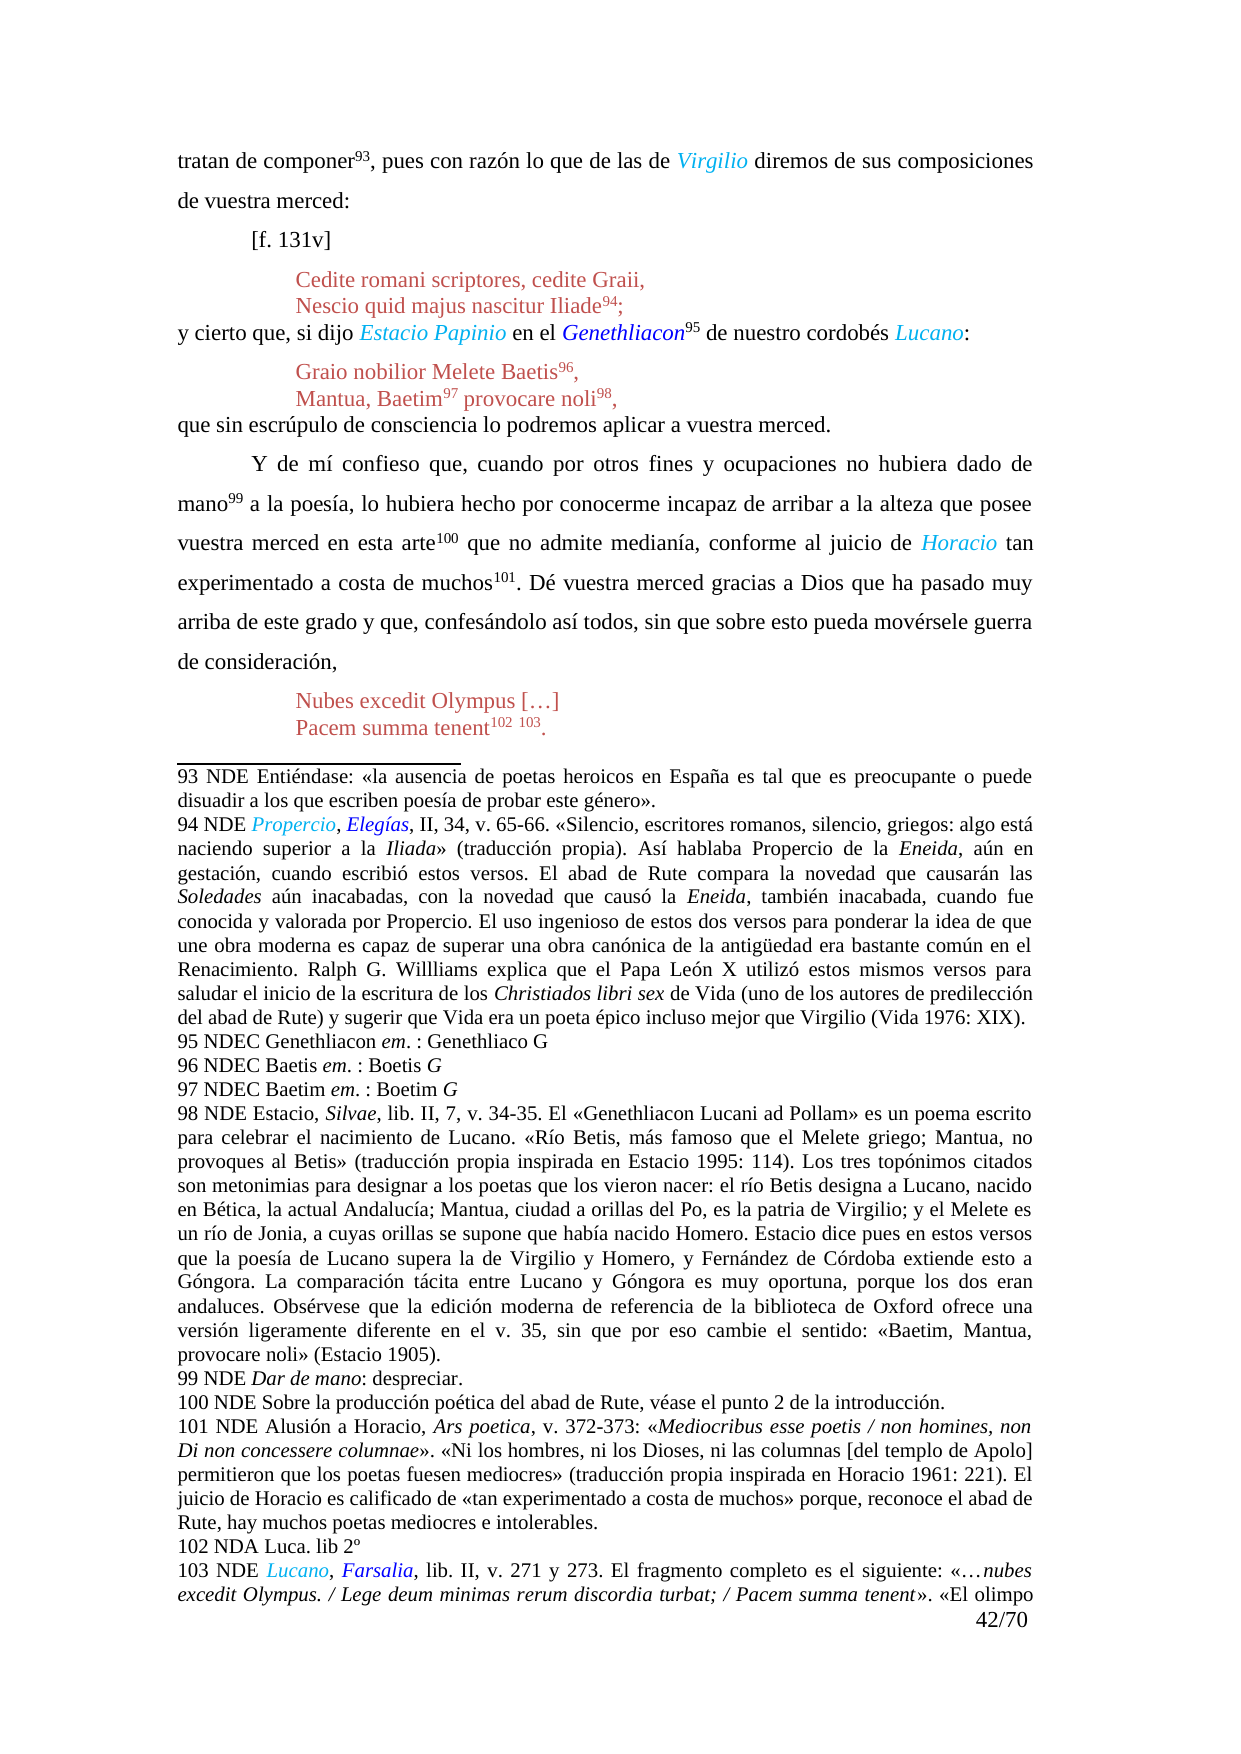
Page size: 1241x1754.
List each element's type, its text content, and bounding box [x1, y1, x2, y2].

text NDE Dar de mano: despreciar. [177, 1366, 1034, 1390]
text NDEC Baetim em. : Boetim G [177, 1077, 1034, 1101]
text NDE Lucano, Farsalia, lib. II, v. 271 y 273. El fragmento completo es el siguiente: «…nubes excedit Olympus. / Lege deum minimas rerum discordia turbat; / Pacem summa tenent». «El olimpo [177, 1558, 1034, 1606]
text NDE Estacio, Silvae, lib. II, 7, v. 34-35. El «Genethliacon Lucani ad Pollam» es un poema escrito para celebrar el nacimiento de Lucano. «Río Betis, más famoso que el Melete griego; Mantua, no provoques al Betis» (traducción propia inspirada en Estacio 1995: 114). Los tres topónimos citados son metonimias para designar a los poetas que los vieron nacer: el río Betis designa a Lucano, nacido en Bética, la actual Andalucía; Mantua, ciudad a orillas del Po, es la patria de Virgilio; y el Melete es un río de Jonia, a cuyas orillas se supone que había nacido Homero. Estacio dice pues en estos versos que la poesía de Lucano supera la de Virgilio y Homero, y Fernández de Córdoba extiende esto a Góngora. La comparación tácita entre Lucano y Góngora es muy oportuna, porque los dos eran andaluces. Obsérvese que la edición moderna de referencia de la biblioteca de Oxford ofrece una versión ligeramente diferente en el v. 35, sin que por eso cambie el sentido: «Baetim, Mantua, provocare noli» (Estacio 1905). [177, 1101, 1034, 1366]
text Y de mí confieso que, cuando por otros fines y ocupaciones no hubiera dado de mano a la poesía, lo hubiera hecho por conocerme incapaz de arribar a la alteza que posee vuestra merced en esta arte que no admite medianía, conforme al juicio de Horacio tan experimentado a costa de muchos. Dé vuestra merced gracias a Dios que ha pasado muy arriba de este grado y que, confesándolo así todos, sin que sobre esto pueda movérsele guerra de consideración, [177, 450, 1034, 674]
text tratan de componer, pues con razón lo que de las de Virgilio diremos de sus composiciones de vuestra merced: [177, 148, 1034, 213]
text Graio nobilior Melete Baetis, [295, 358, 1034, 384]
text Nubes excedit Olympus […] [295, 687, 1034, 714]
text y cierto que, si dijo Estacio Papinio en el Genethliacon de nuestro cordobés Lucano: [177, 319, 1034, 345]
text Pacem summa tenent . [295, 714, 1034, 740]
text NDE Alusión a Horacio, Ars poetica, v. 372-373: «Mediocribus esse poetis / non homines, non Di non concessere columnae». «Ni los hombres, ni los Dioses, ni las columnas [del templo de Apolo] permitieron que los poetas fuesen mediocres» (traducción propia inspirada en Horacio 1961: 221). El juicio de Horacio es calificado de «tan experimentado a costa de muchos» porque, reconoce el abad de Rute, hay muchos poetas mediocres e intolerables. [177, 1414, 1034, 1534]
text Cedite romani scriptores, cedite Graii, [295, 266, 1034, 292]
text [f. 131v] [177, 227, 1034, 253]
text NDE Propercio, Elegías, II, 34, v. 65-66. «Silencio, escritores romanos, silencio, griegos: algo está naciendo superior a la Iliada» (traducción propia). Así hablaba Propercio de la Eneida, aún en gestación, cuando escribió estos versos. El abad de Rute compara la novedad que causarán las Soledades aún inacabadas, con la novedad que causó la Eneida, también inacabada, cuando fue conocida y valorada por Propercio. El uso ingenioso de estos dos versos para ponderar la idea de que une obra moderna es capaz de superar una obra canónica de la antigüedad era bastante común en el Renacimiento. Ralph G. Willliams explica que el Papa León X utilizó estos mismos versos para saludar el inicio de la escritura de los Christiados libri sex de Vida (uno de los autores de predilección del abad de Rute) y sugerir que Vida era un poeta épico incluso mejor que Virgilio (Vida 1976: XIX). [177, 812, 1034, 1029]
text Nescio quid majus nascitur Iliade; [295, 292, 1034, 319]
text NDE Sobre la producción poética del abad de Rute, véase el punto 2 de la introducción. [177, 1390, 1034, 1414]
text NDEC Genethliacon em. : Genethliaco G [177, 1029, 1034, 1053]
text NDEC Baetis em. : Boetis G [177, 1053, 1034, 1077]
text que sin escrúpulo de consciencia lo podremos aplicar a vuestra merced. [177, 411, 1034, 437]
text NDE Entiéndase: «la ausencia de poetas heroicos en España es tal que es preocupante o puede disuadir a los que escriben poesía de probar este género». [177, 764, 1034, 812]
text Mantua, Baetim provocare noli, [295, 384, 1034, 411]
text NDA Luca. lib 2º [177, 1534, 1034, 1558]
